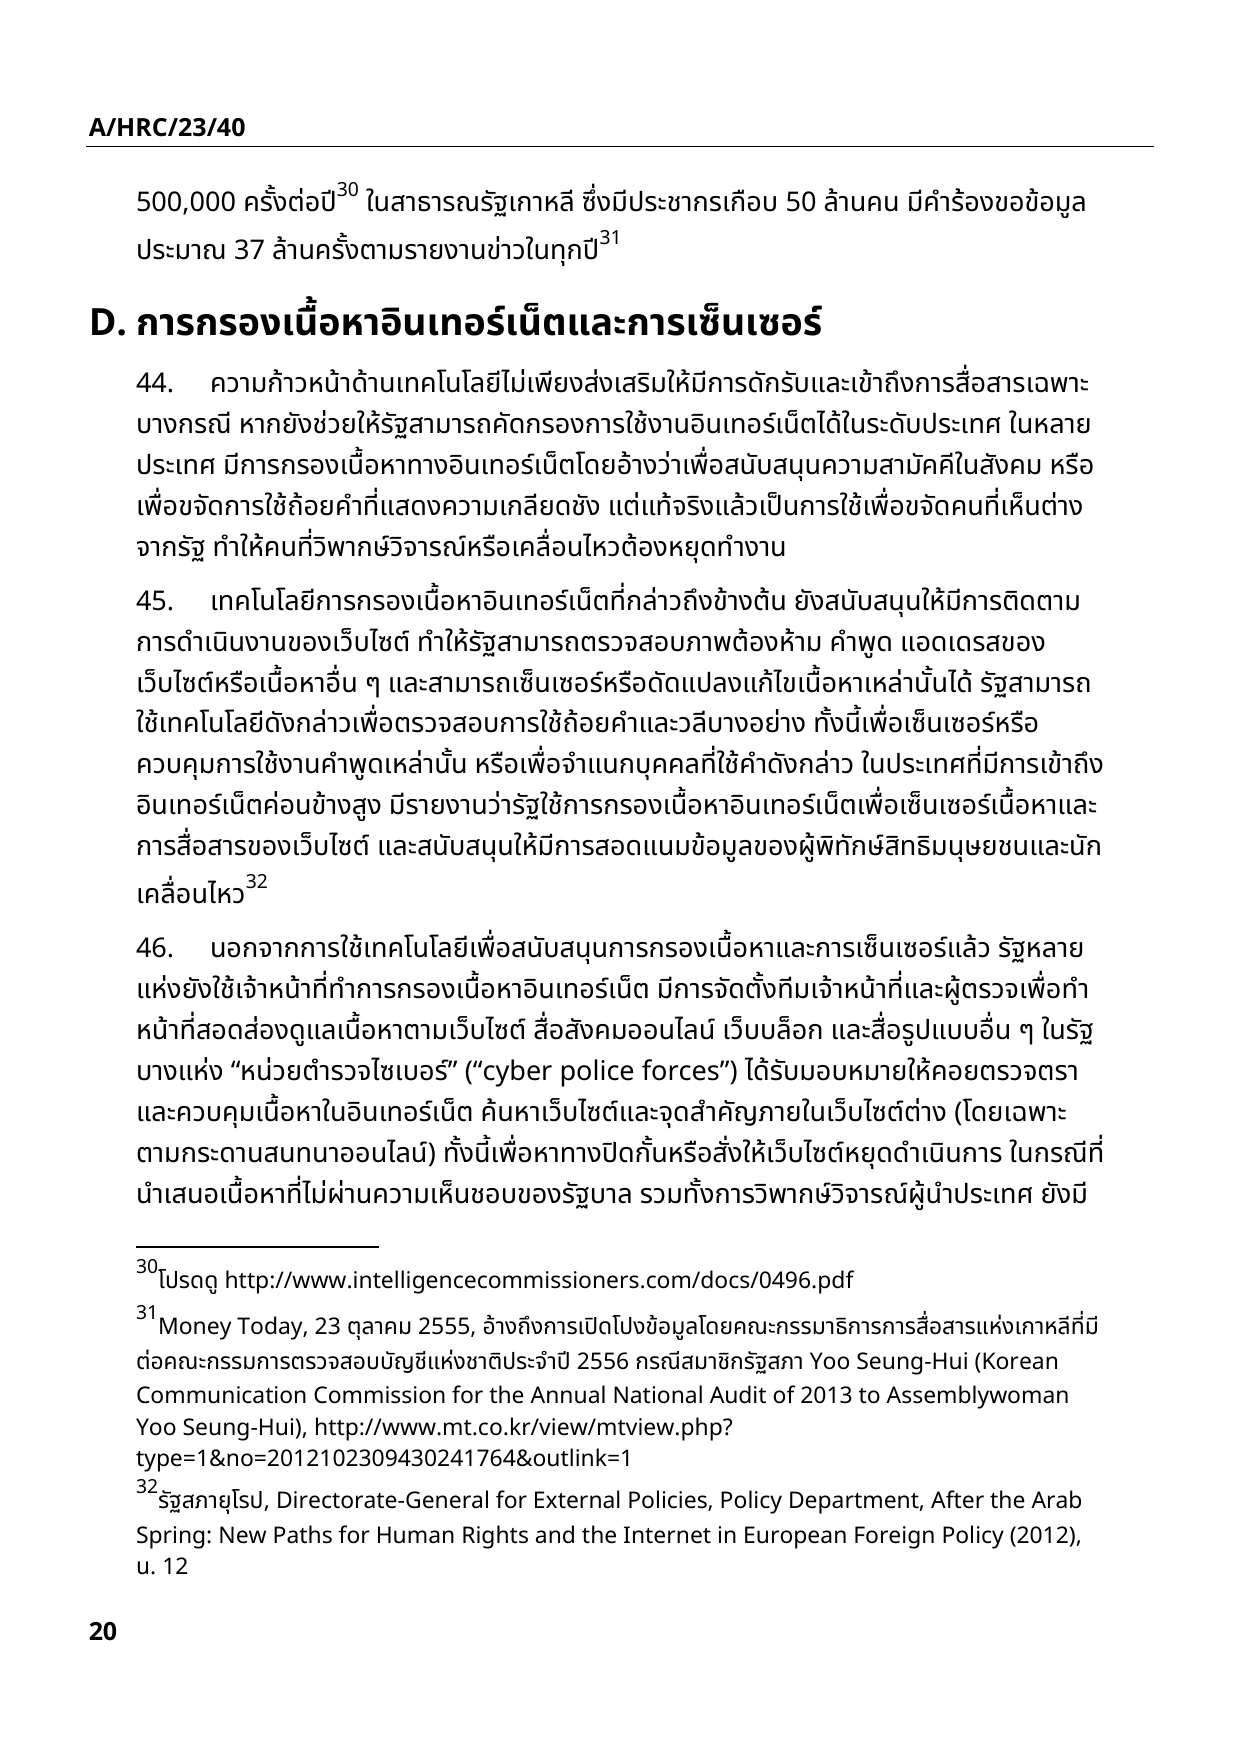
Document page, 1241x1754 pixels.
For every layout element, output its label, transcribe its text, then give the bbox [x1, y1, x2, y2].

list ตัวอย่างการเข้าถึงข้อมูลการสื่อสารโดยรัฐมีเพิ่มมากขึ้นอย่างรวดเร็ว ในช่วงสามปีที่กูเกิลรายงานจำนวนการร้องขอข้อมูลการสื่อสาร ปรากฏว่าในช่วงเวลานั้นจำนวนการร้องขอข้อมูลเพิ่มขึ้นเกือบสองเท่า จาก 12,539 ในช่วงหกเดือนหลังของปี 2552 เป็น 21,389 ในช่วงหกเดือนหลังของปี 2555 ในสหราชอาณาจักร เจ้าพนักงานมีอำนาจในการอนุมัติการร้องขอข้อมูลการสื่อสารด้วยตนเอง มีรายงานว่าทางการได้มีคำสั่งร้องขอข้อมูลเช่นนั้นประมาณ 500,000 ครั้งต่อปี ในสาธารณรัฐเกาหลี ซึ่งมีประชากรเกือบ 50 ล้านคน มีคำร้องขอข้อมูลประมาณ 37 ล้านครั้งตามรายงานข่าวในทุกปี [136, 176, 1104, 271]
list ความก้าวหน้าด้านเทคโนโลยีไม่เพียงส่งเสริมให้มีการดักรับและเข้าถึงการสื่อสารเฉพาะบางกรณี หากยังช่วยให้รัฐสามารถคัดกรองการใช้งานอินเทอร์เน็ตได้ในระดับประเทศ ในหลายประเทศ มีการกรองเนื้อหาทางอินเทอร์เน็ตโดยอ้างว่าเพื่อสนับสนุนความสามัคคีในสังคม หรือเพื่อขจัดการใช้ถ้อยคำที่แสดงความเกลียดชัง แต่แท้จริงแล้วเป็นการใช้เพื่อขจัดคนที่เห็นต่างจากรัฐ ทำให้คนที่วิพากษ์วิจารณ์หรือเคลื่อนไหวต้องหยุดทำงาน [136, 364, 1104, 569]
list โปรดดู http://www.intelligencecommissioners.com/docs/0496.pdf [136, 1253, 1104, 1299]
list เทคโนโลยีการกรองเนื้อหาอินเทอร์เน็ตที่กล่าวถึงข้างต้น ยังสนับสนุนให้มีการติดตามการดำเนินงานของเว็บไซต์ ทำให้รัฐสามารถตรวจสอบภาพต้องห้าม คำพูด แอดเดรสของเว็บไซต์หรือเนื้อหาอื่น ๆ และสามารถเซ็นเซอร์หรือดัดแปลงแก้ไขเนื้อหาเหล่านั้นได้ รัฐสามารถใช้เทคโนโลยีดังกล่าวเพื่อตรวจสอบการใช้ถ้อยคำและวลีบางอย่าง ทั้งนี้เพื่อเซ็นเซอร์หรือควบคุมการใช้งานคำพูดเหล่านั้น หรือเพื่อจำแนกบุคคลที่ใช้คำดังกล่าว ในประเทศที่มีการเข้าถึงอินเทอร์เน็ตค่อนข้างสูง มีรายงานว่ารัฐใช้การกรองเนื้อหาอินเทอร์เน็ตเพื่อเซ็นเซอร์เนื้อหาและการสื่อสารของเว็บไซต์ และสนับสนุนให้มีการสอดแนมข้อมูลของผู้พิทักษ์สิทธิมนุษยชนและนักเคลื่อนไหว [136, 581, 1104, 916]
list นอกจากการใช้เทคโนโลยีเพื่อสนับสนุนการกรองเนื้อหาและการเซ็นเซอร์แล้ว รัฐหลายแห่งยังใช้เจ้าหน้าที่ทำการกรองเนื้อหาอินเทอร์เน็ต มีการจัดตั้งทีมเจ้าหน้าที่และผู้ตรวจเพื่อทำหน้าที่สอดส่องดูแลเนื้อหาตามเว็บไซต์ สื่อสังคมออนไลน์ เว็บบล็อก และสื่อรูปแบบอื่น ๆ ในรัฐบางแห่ง “หน่วยตำรวจไซเบอร์” (“cyber police forces”) ได้รับมอบหมายให้คอยตรวจตราและควบคุมเนื้อหาในอินเทอร์เน็ต ค้นหาเว็บไซต์และจุดสำคัญภายในเว็บไซต์ต่าง (โดยเฉพาะตามกระดานสนทนาออนไลน์) ทั้งนี้เพื่อหาทางปิดกั้นหรือสั่งให้เว็บไซต์หยุดดำเนินการ ในกรณีที่นำเสนอเนื้อหาที่ไม่ผ่านความเห็นชอบของรัฐบาล รวมทั้งการวิพากษ์วิจารณ์ผู้นำประเทศ ยังมี [136, 928, 1104, 1216]
subtitle การกรองเนื้อหาอินเทอร์เน็ตและการเซ็นเซอร์ [88, 295, 1104, 352]
list รัฐสภายุโรป, Directorate-General for External Policies, Policy Department, After the Arab Spring: New Paths for Human Rights and the Internet in European Foreign Policy (2012), น. 12 [136, 1473, 1104, 1585]
list Money Today, 23 ตุลาคม 2555, อ้างถึงการเปิดโปงข้อมูลโดยคณะกรรมาธิการการสื่อสารแห่งเกาหลีที่มีต่อคณะกรรมการตรวจสอบบัญชีแห่งชาติประจำปี 2556 กรณีสมาชิกรัฐสภา Yoo Seung-Hui (Korean Communication Commission for the Annual National Audit of 2013 to Assemblywoman Yoo Seung-Hui), http://www.mt.co.kr/view/mtview.php?type=1&no=2012102309430241764&outlink=1 [136, 1299, 1104, 1473]
